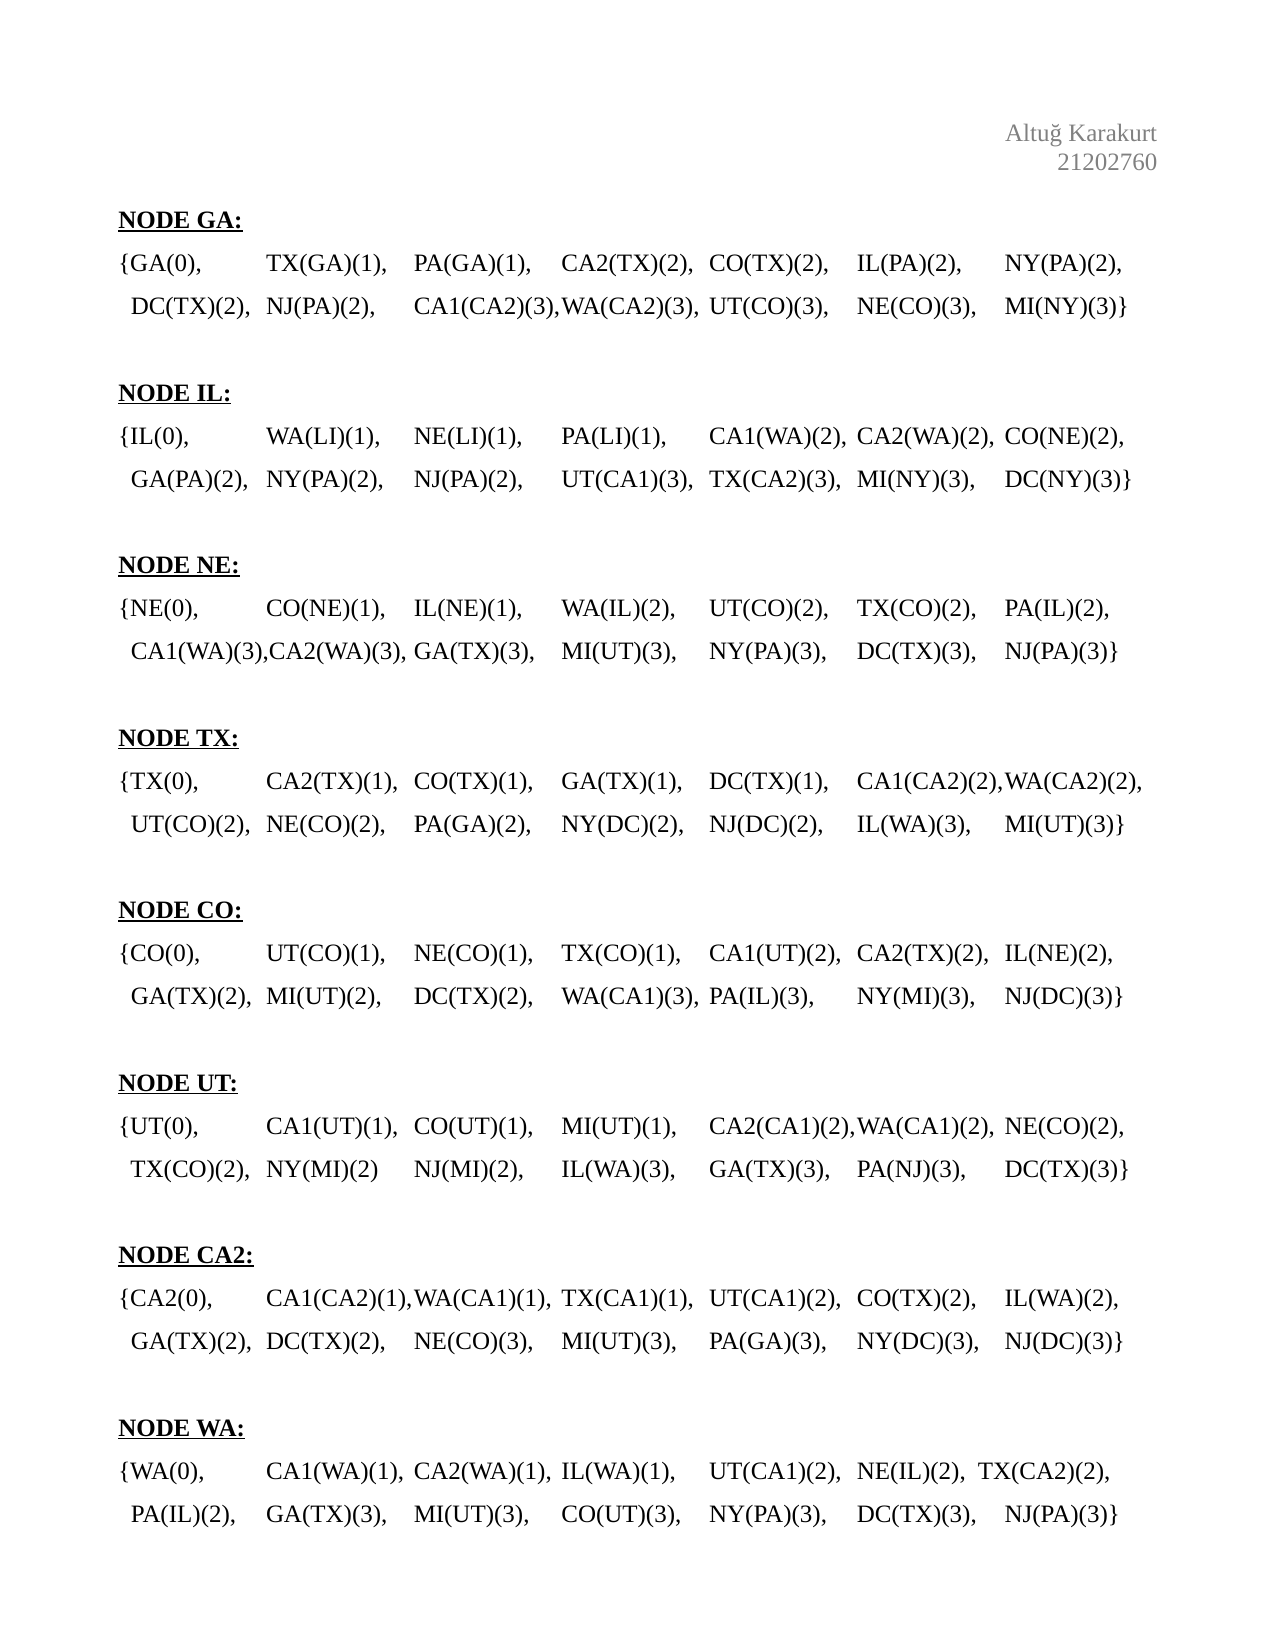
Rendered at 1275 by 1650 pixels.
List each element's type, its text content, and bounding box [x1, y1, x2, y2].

text NODE WA: [118, 1413, 1157, 1441]
text {UT(0), CA1(UT)(1), CO(UT)(1), MI(UT)(1), CA2(CA1)(2), WA(CA1)(2), NE(CO)(2), [118, 1111, 1157, 1139]
text {CA2(0), CA1(CA2)(1), WA(CA1)(1), TX(CA1)(1), UT(CA1)(2), CO(TX)(2), IL(WA)(2), [118, 1283, 1157, 1312]
text GA(PA)(2), NY(PA)(2), NJ(PA)(2), UT(CA1)(3), TX(CA2)(3), MI(NY)(3), DC(NY)(3)} [118, 464, 1157, 493]
text NODE CO: [118, 895, 1157, 924]
text NODE CA2: [118, 1240, 1157, 1269]
text GA(TX)(2), MI(UT)(2), DC(TX)(2), WA(CA1)(3), PA(IL)(3), NY(MI)(3), NJ(DC)(3)} [118, 981, 1157, 1010]
text {GA(0), TX(GA)(1), PA(GA)(1), CA2(TX)(2), CO(TX)(2), IL(PA)(2), NY(PA)(2), [118, 248, 1157, 277]
text NODE GA: [118, 205, 1157, 234]
text CA1(WA)(3),CA2(WA)(3), GA(TX)(3), MI(UT)(3), NY(PA)(3), DC(TX)(3), NJ(PA)(3)} [118, 636, 1157, 665]
text {IL(0), WA(LI)(1), NE(LI)(1), PA(LI)(1), CA1(WA)(2), CA2(WA)(2), CO(NE)(2), [118, 421, 1157, 449]
text TX(CO)(2), NY(MI)(2) NJ(MI)(2), IL(WA)(3), GA(TX)(3), PA(NJ)(3), DC(TX)(3)} [118, 1154, 1157, 1183]
text UT(CO)(2), NE(CO)(2), PA(GA)(2), NY(DC)(2), NJ(DC)(2), IL(WA)(3), MI(UT)(3)} [118, 809, 1157, 838]
text NODE IL: [118, 378, 1157, 406]
text {CO(0), UT(CO)(1), NE(CO)(1), TX(CO)(1), CA1(UT)(2), CA2(TX)(2), IL(NE)(2), [118, 938, 1157, 967]
text NODE NE: [118, 550, 1157, 579]
text NODE TX: [118, 723, 1157, 751]
text {TX(0), CA2(TX)(1), CO(TX)(1), GA(TX)(1), DC(TX)(1), CA1(CA2)(2), WA(CA2)(2), [118, 766, 1157, 794]
text {NE(0), CO(NE)(1), IL(NE)(1), WA(IL)(2), UT(CO)(2), TX(CO)(2), PA(IL)(2), [118, 593, 1157, 622]
text GA(TX)(2), DC(TX)(2), NE(CO)(3), MI(UT)(3), PA(GA)(3), NY(DC)(3), NJ(DC)(3)} [118, 1326, 1157, 1355]
text DC(TX)(2), NJ(PA)(2), CA1(CA2)(3), WA(CA2)(3), UT(CO)(3), NE(CO)(3), MI(NY)(3)} [118, 291, 1157, 320]
text PA(IL)(2), GA(TX)(3), MI(UT)(3), CO(UT)(3), NY(PA)(3), DC(TX)(3), NJ(PA)(3)} [118, 1499, 1157, 1528]
text NODE UT: [118, 1068, 1157, 1096]
text {WA(0), CA1(WA)(1), CA2(WA)(1), IL(WA)(1), UT(CA1)(2), NE(IL)(2), TX(CA2)(2), [118, 1456, 1157, 1484]
